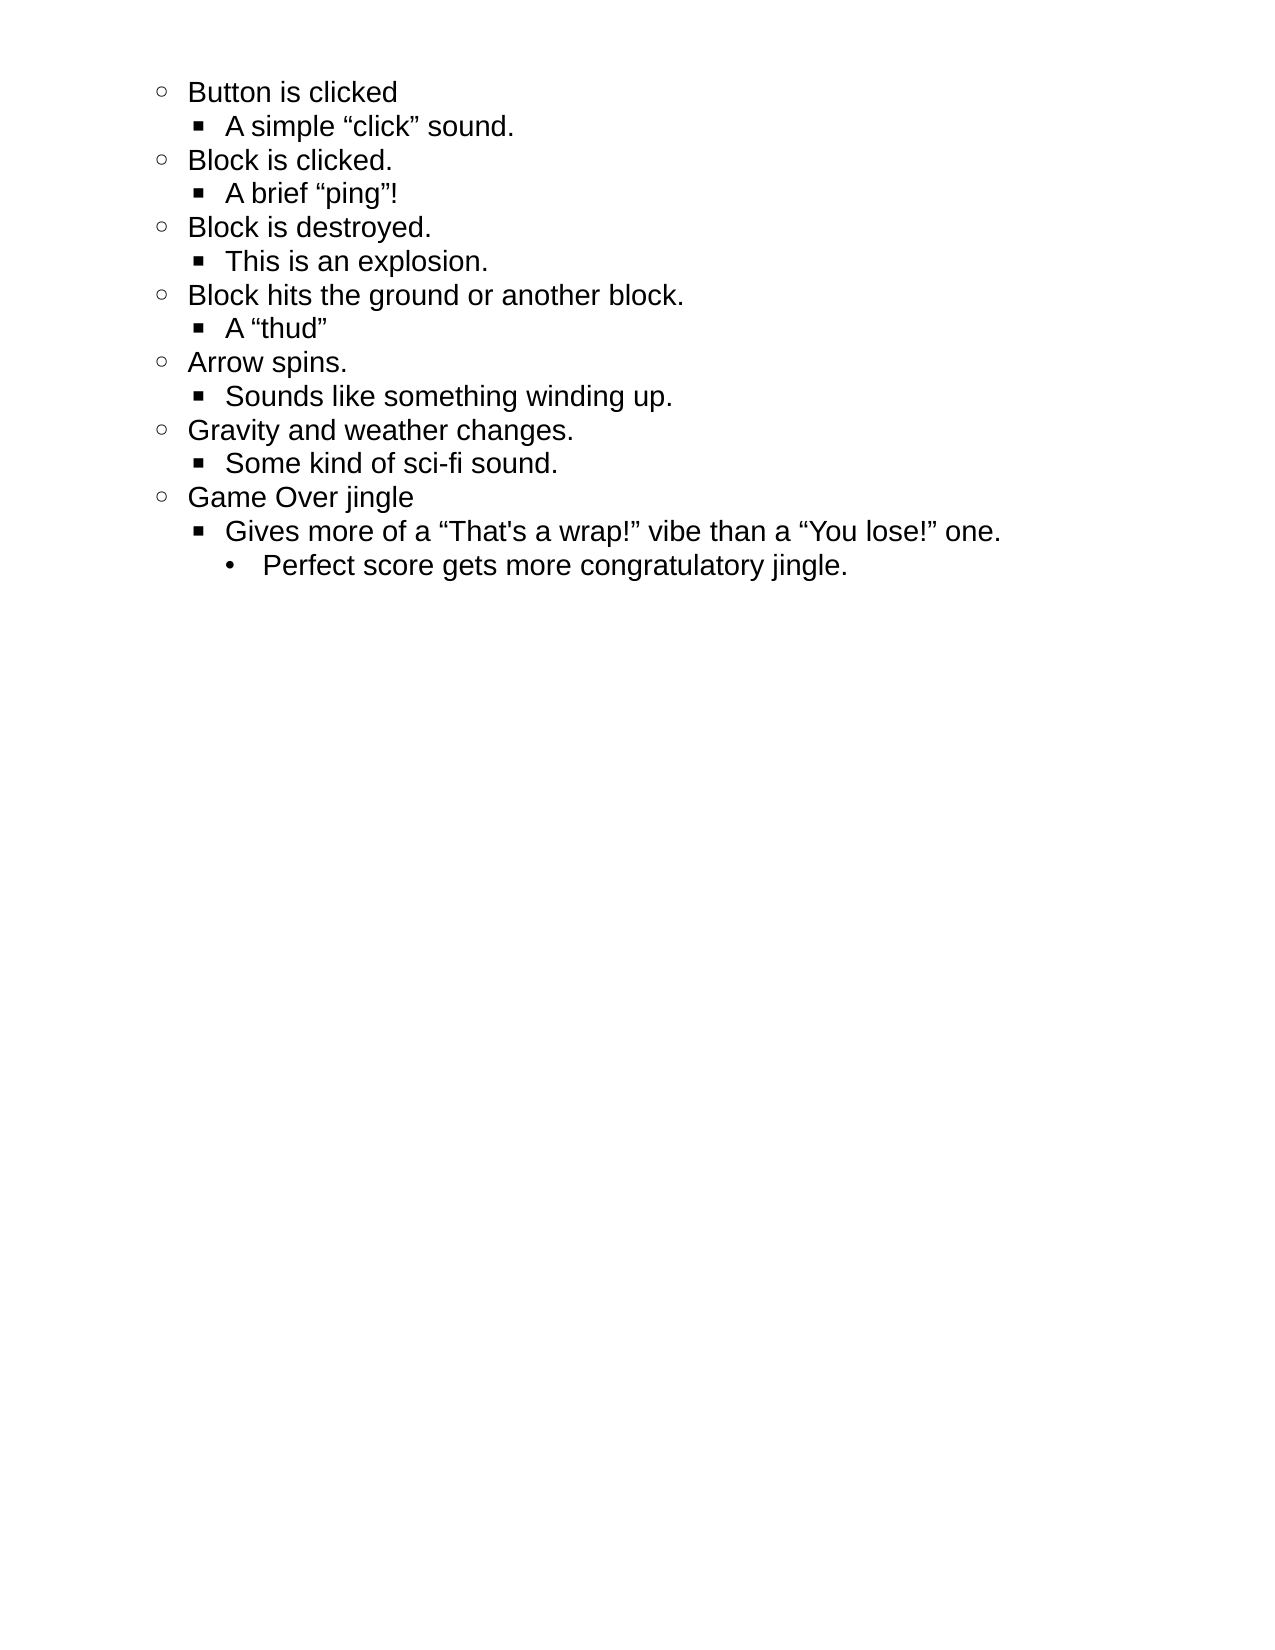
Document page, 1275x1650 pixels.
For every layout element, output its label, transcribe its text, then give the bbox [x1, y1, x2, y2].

list Sounds like something winding up. [187, 379, 1200, 412]
list A “thud” [187, 311, 1200, 345]
list Gravity and weather changes. [150, 412, 1200, 446]
list Block is destroyed. [150, 210, 1200, 244]
list Button is clicked [150, 75, 1200, 109]
list Some kind of sci-fi sound. [187, 446, 1200, 480]
list A brief “ping”! [187, 176, 1200, 210]
list A simple “click” sound. [187, 109, 1200, 142]
list Arrow spins. [150, 345, 1200, 379]
list Block hits the ground or another block. [150, 277, 1200, 311]
list Gives more of a “That's a wrap!” vibe than a “You lose!” one. [187, 514, 1200, 547]
list Game Over jingle [150, 480, 1200, 514]
list This is an explosion. [187, 244, 1200, 277]
list Perfect score gets more congratulatory jingle. [225, 547, 1200, 581]
list Block is clicked. [150, 142, 1200, 176]
